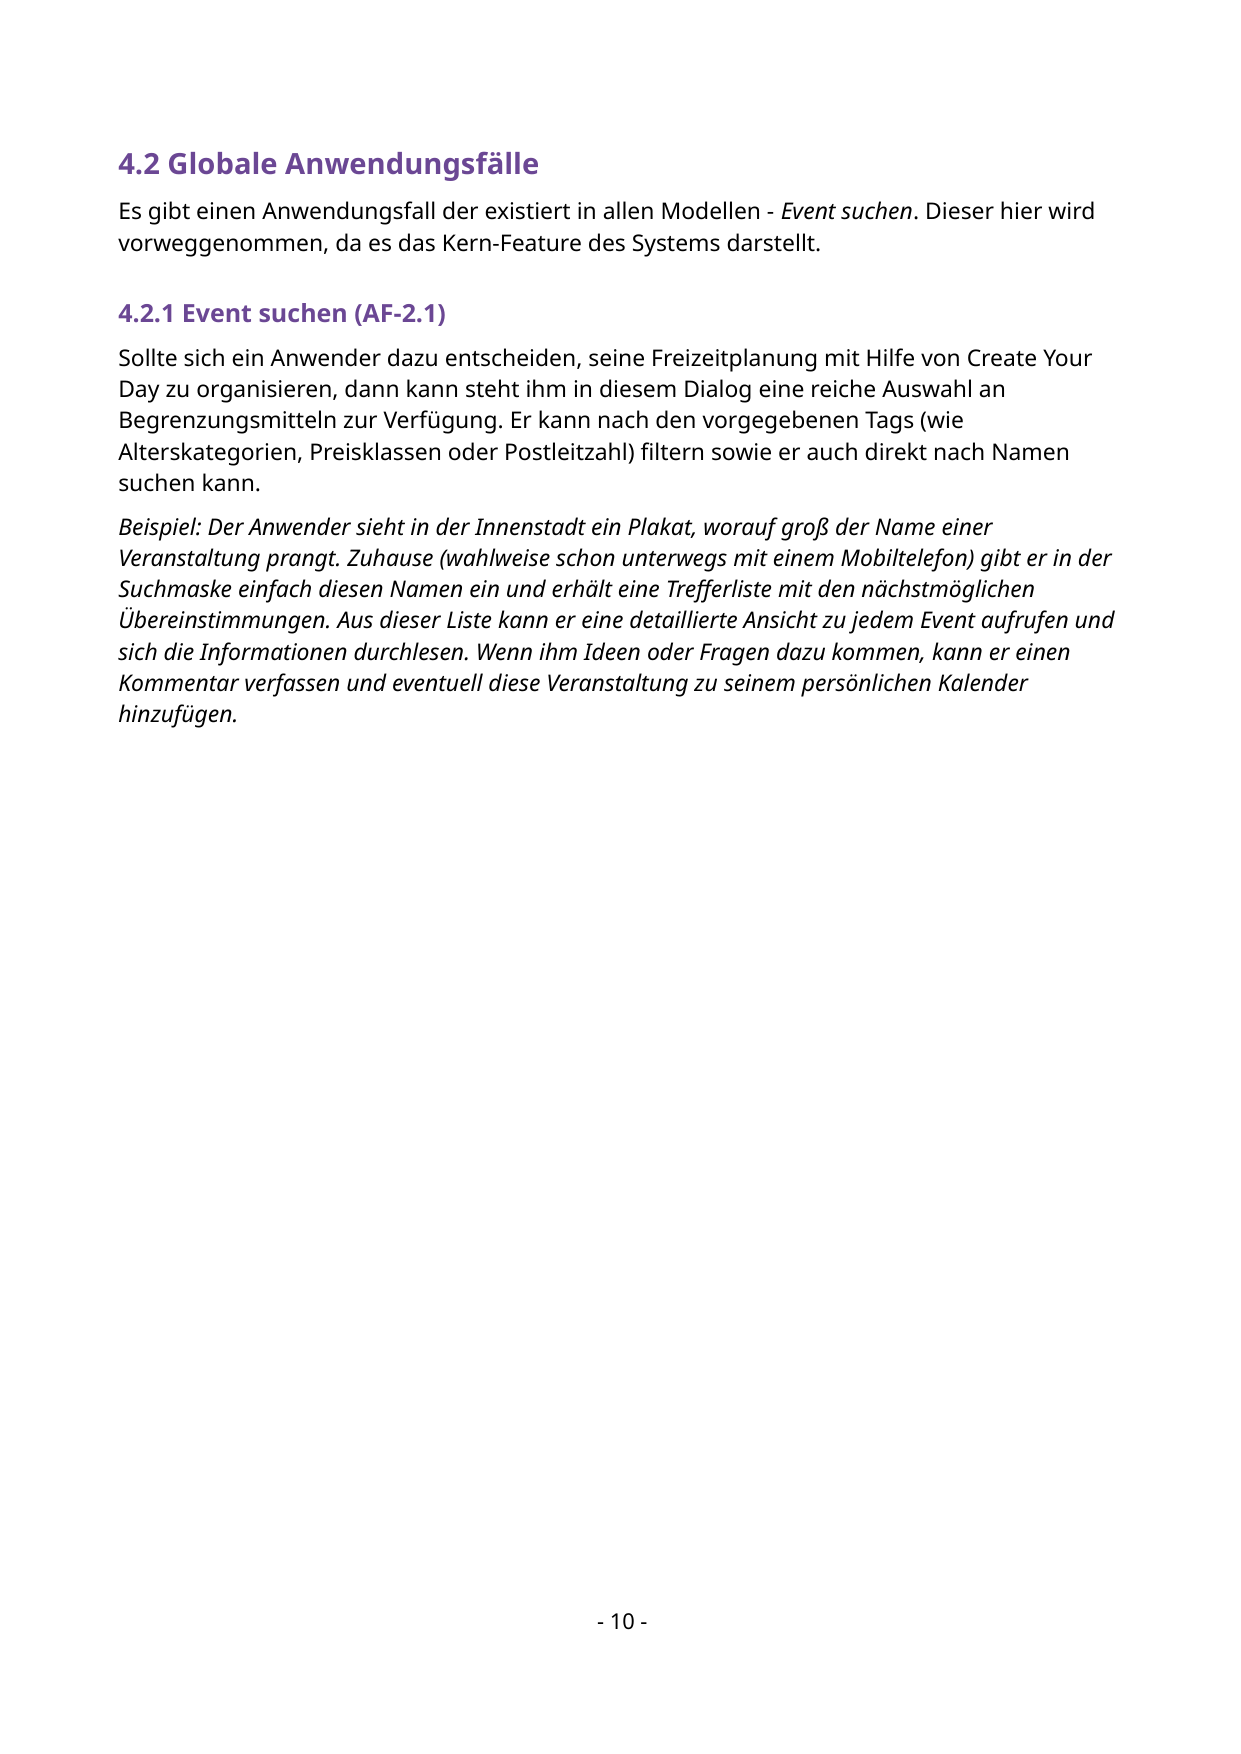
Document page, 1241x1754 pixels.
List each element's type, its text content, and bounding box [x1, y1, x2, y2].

text Beispiel: Der Anwender sieht in der Innenstadt ein Plakat, worauf groß der Name einer Veranstaltung prangt. Zuhause (wahlweise schon unterwegs mit einem Mobiltelefon) gibt er in der Suchmaske einfach diesen Namen ein und erhält eine Trefferliste mit den nächstmöglichen Übereinstimmungen. Aus dieser Liste kann er eine detaillierte Ansicht zu jedem Event aufrufen und sich die Informationen durchlesen. Wenn ihm Ideen oder Fragen dazu kommen, kann er einen Kommentar verfassen und eventuell diese Veranstaltung zu seinem persönlichen Kalender hinzufügen. [118, 511, 1126, 729]
subtitle 4.2 Globale Anwendungsfälle [118, 143, 1126, 183]
text Sollte sich ein Anwender dazu entscheiden, seine Freizeitplanung mit Hilfe von Create Your Day zu organisieren, dann kann steht ihm in diesem Dialog eine reiche Auswahl an Begrenzungsmitteln zur Verfügung. Er kann nach den vorgegebenen Tags (wie Alterskategorien, Preisklassen oder Postleitzahl) filtern sowie er auch direkt nach Namen suchen kann. [118, 342, 1126, 498]
subtitle 4.2.1 Event suchen (AF-2.1) [118, 295, 1126, 329]
text Es gibt einen Anwendungsfall der existiert in allen Modellen - Event suchen. Dieser hier wird vorweggenommen, da es das Kern-Feature des Systems darstellt. [118, 195, 1126, 258]
